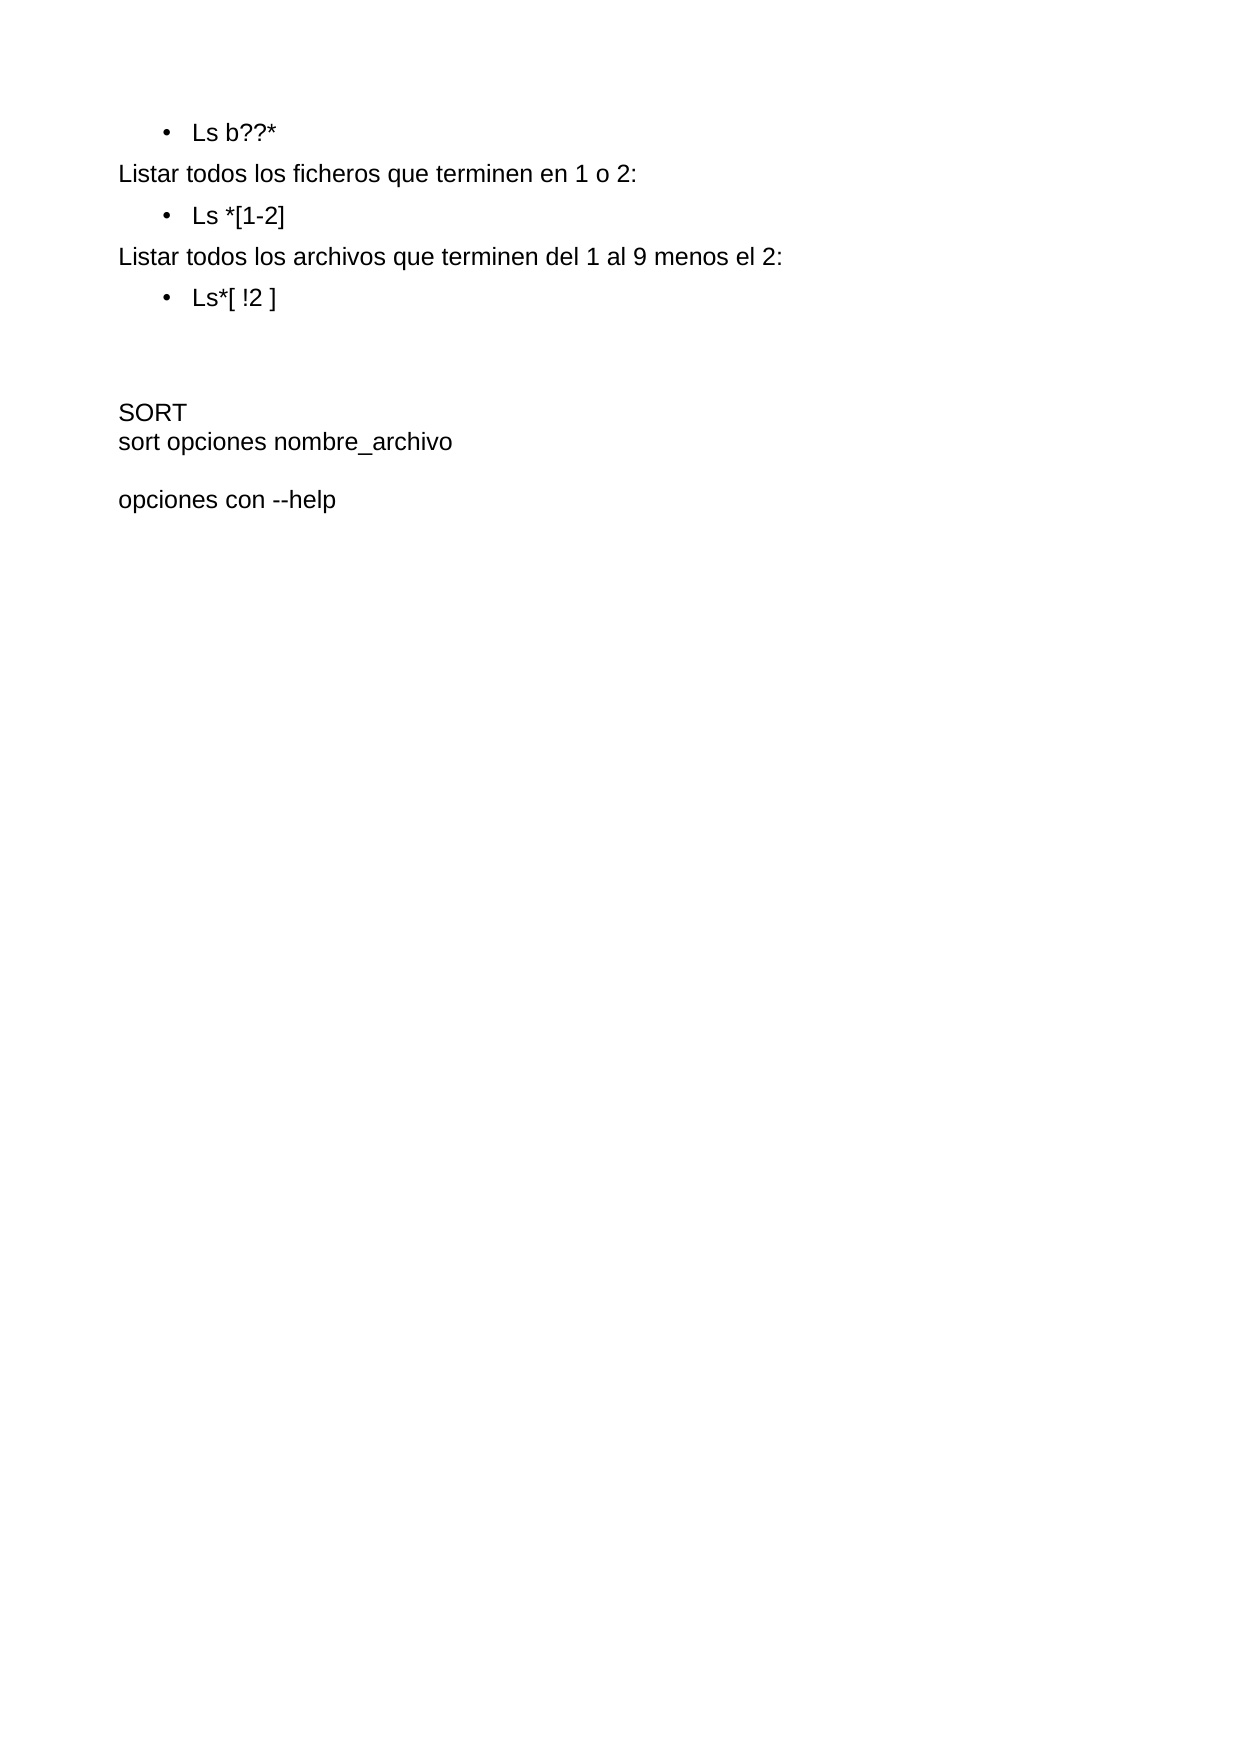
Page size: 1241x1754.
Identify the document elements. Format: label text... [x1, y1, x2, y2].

text sort opciones nombre_archivo [118, 427, 1122, 456]
list Ls *[1-2] [162, 201, 1122, 229]
text opciones con --help [118, 485, 1122, 513]
list Ls b??* [162, 118, 1122, 147]
text SORT [118, 398, 1122, 427]
list Ls*[ !2 ] [162, 283, 1122, 312]
text Listar todos los ficheros que terminen en 1 o 2: [118, 159, 1122, 188]
text Listar todos los archivos que terminen del 1 al 9 menos el 2: [118, 242, 1122, 271]
